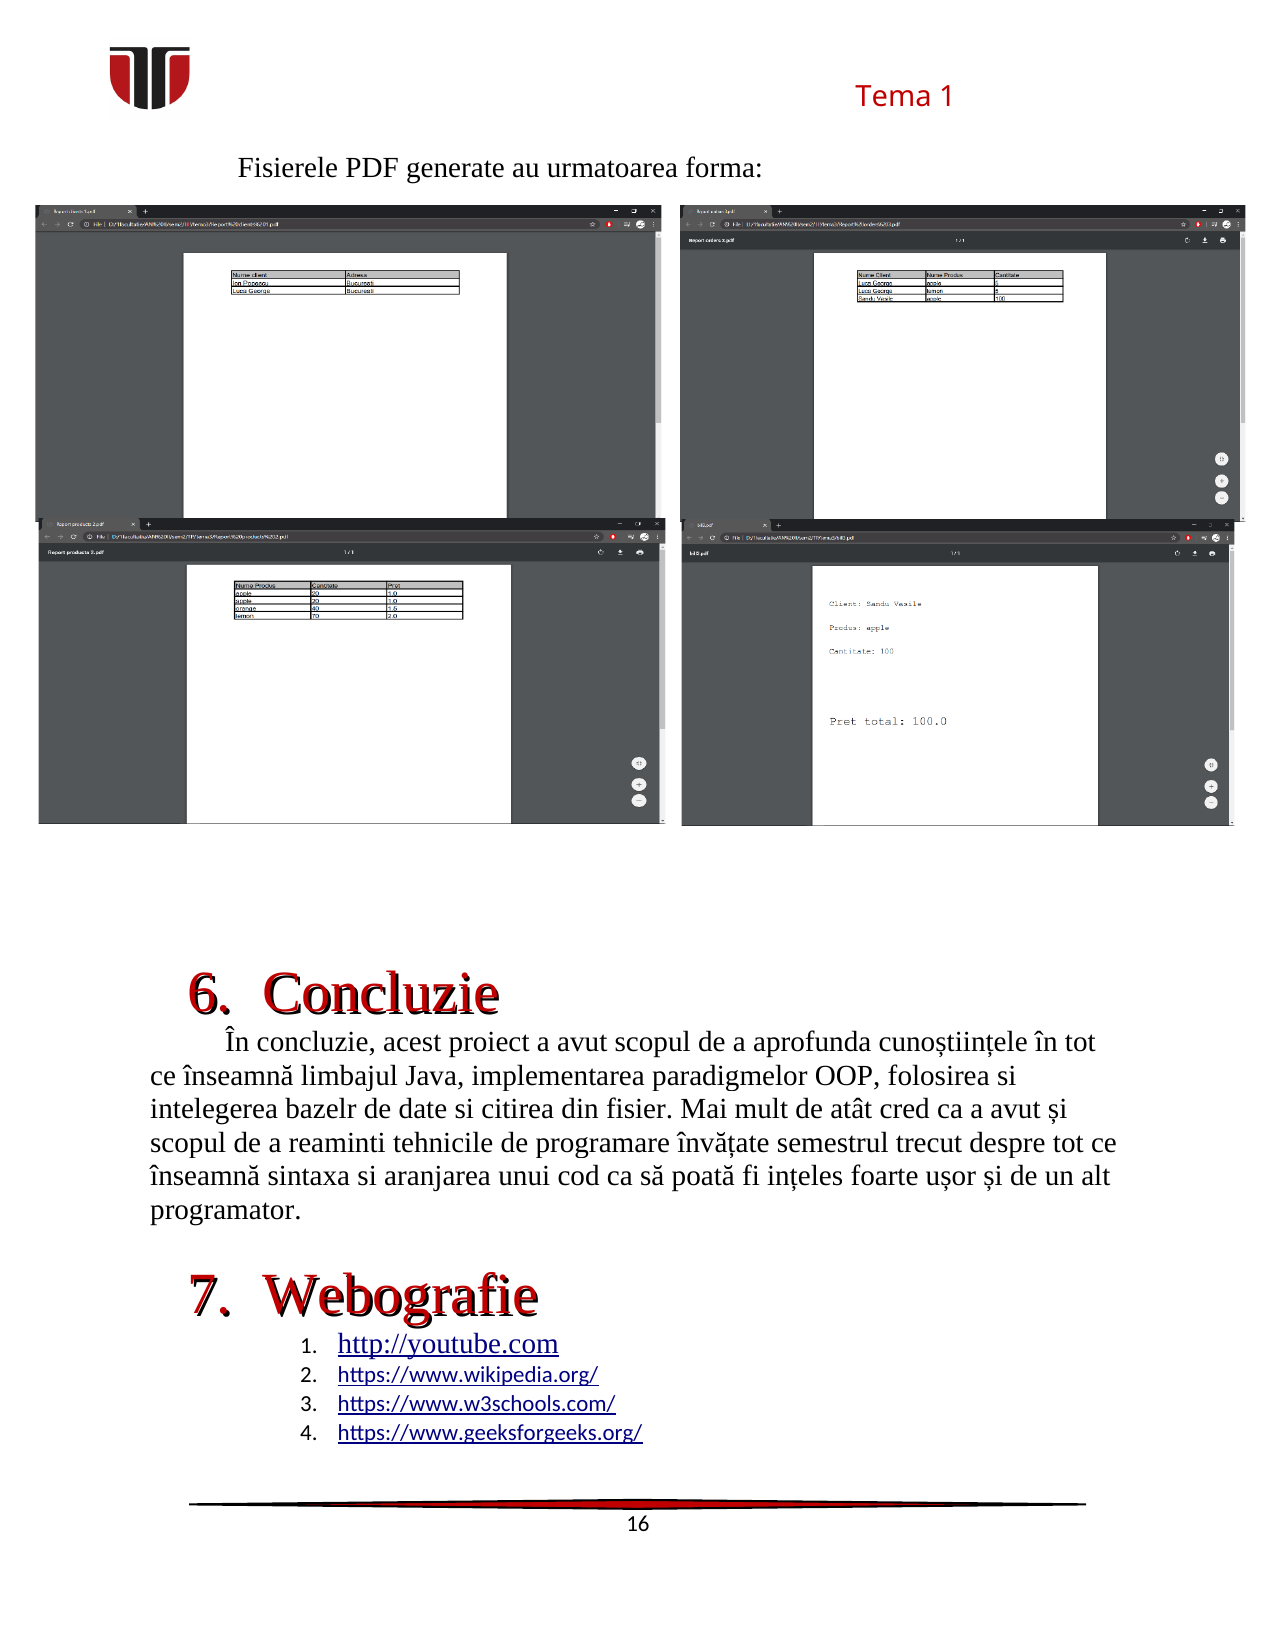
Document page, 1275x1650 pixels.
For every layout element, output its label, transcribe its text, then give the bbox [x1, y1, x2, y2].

text Fisierele PDF generate au urmatoarea forma: [150, 150, 1125, 183]
list Concluzie [187, 957, 1125, 1024]
list https://www.w3schools.com/ [300, 1389, 1125, 1417]
list https://www.wikipedia.org/ [300, 1361, 1125, 1388]
text În concluzie, acest proiect a avut scopul de a aprofunda cunoștiințele în tot ce înseamnă limbajul Java, implementarea paradigmelor OOP, folosirea si intelegerea bazelr de date si citirea din fisier. Mai mult de atât cred ca a avut și scopul de a reaminti tehnicile de programare învățate semestrul trecut despre tot ce înseamnă sintaxa si aranjarea unui cod ca să poată fi ințeles foarte ușor și de un alt programator. [150, 1024, 1125, 1225]
list https://www.geeksforgeeks.org/ [300, 1418, 1125, 1446]
list Webografie [187, 1259, 1125, 1326]
list http://youtube.com [300, 1326, 1125, 1359]
